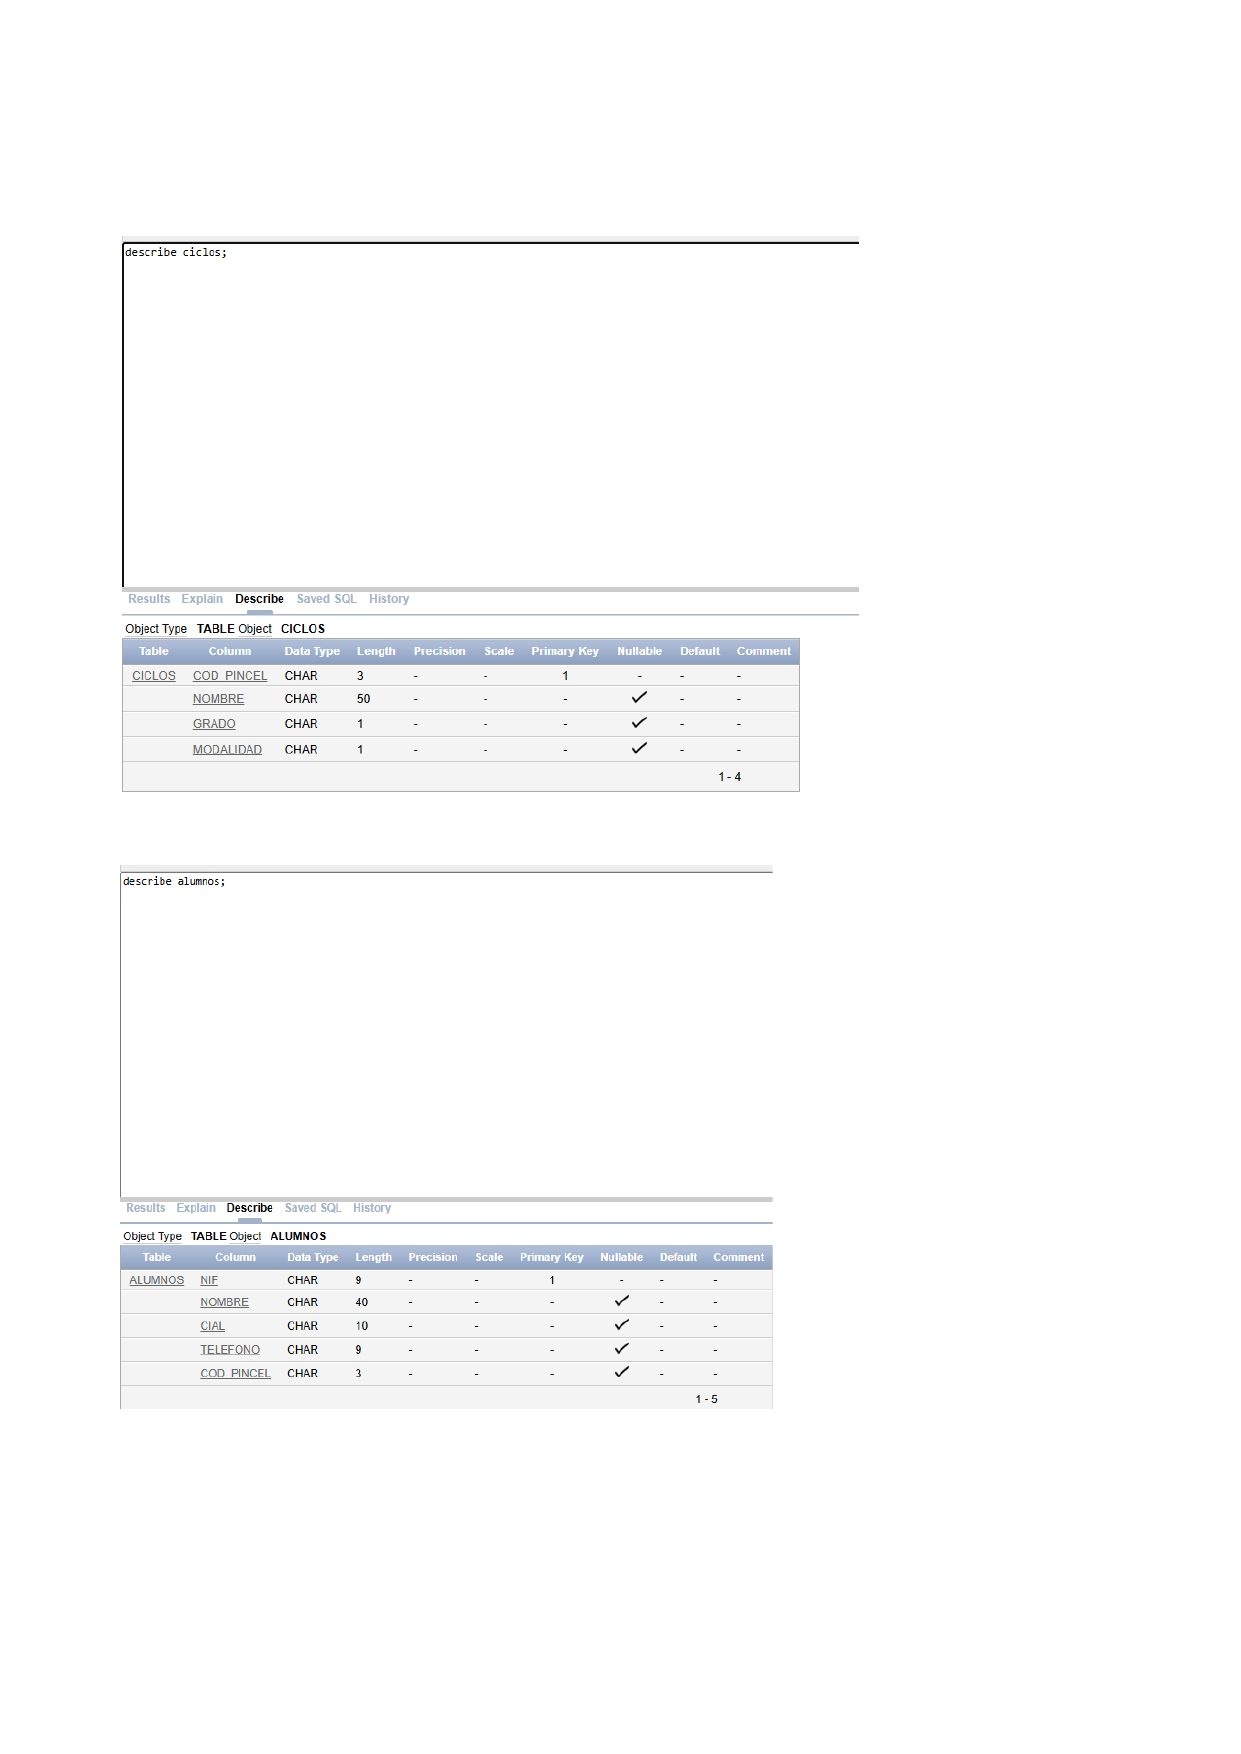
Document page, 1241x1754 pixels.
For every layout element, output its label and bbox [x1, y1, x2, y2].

picture [112, 236, 859, 822]
picture [119, 865, 773, 1409]
